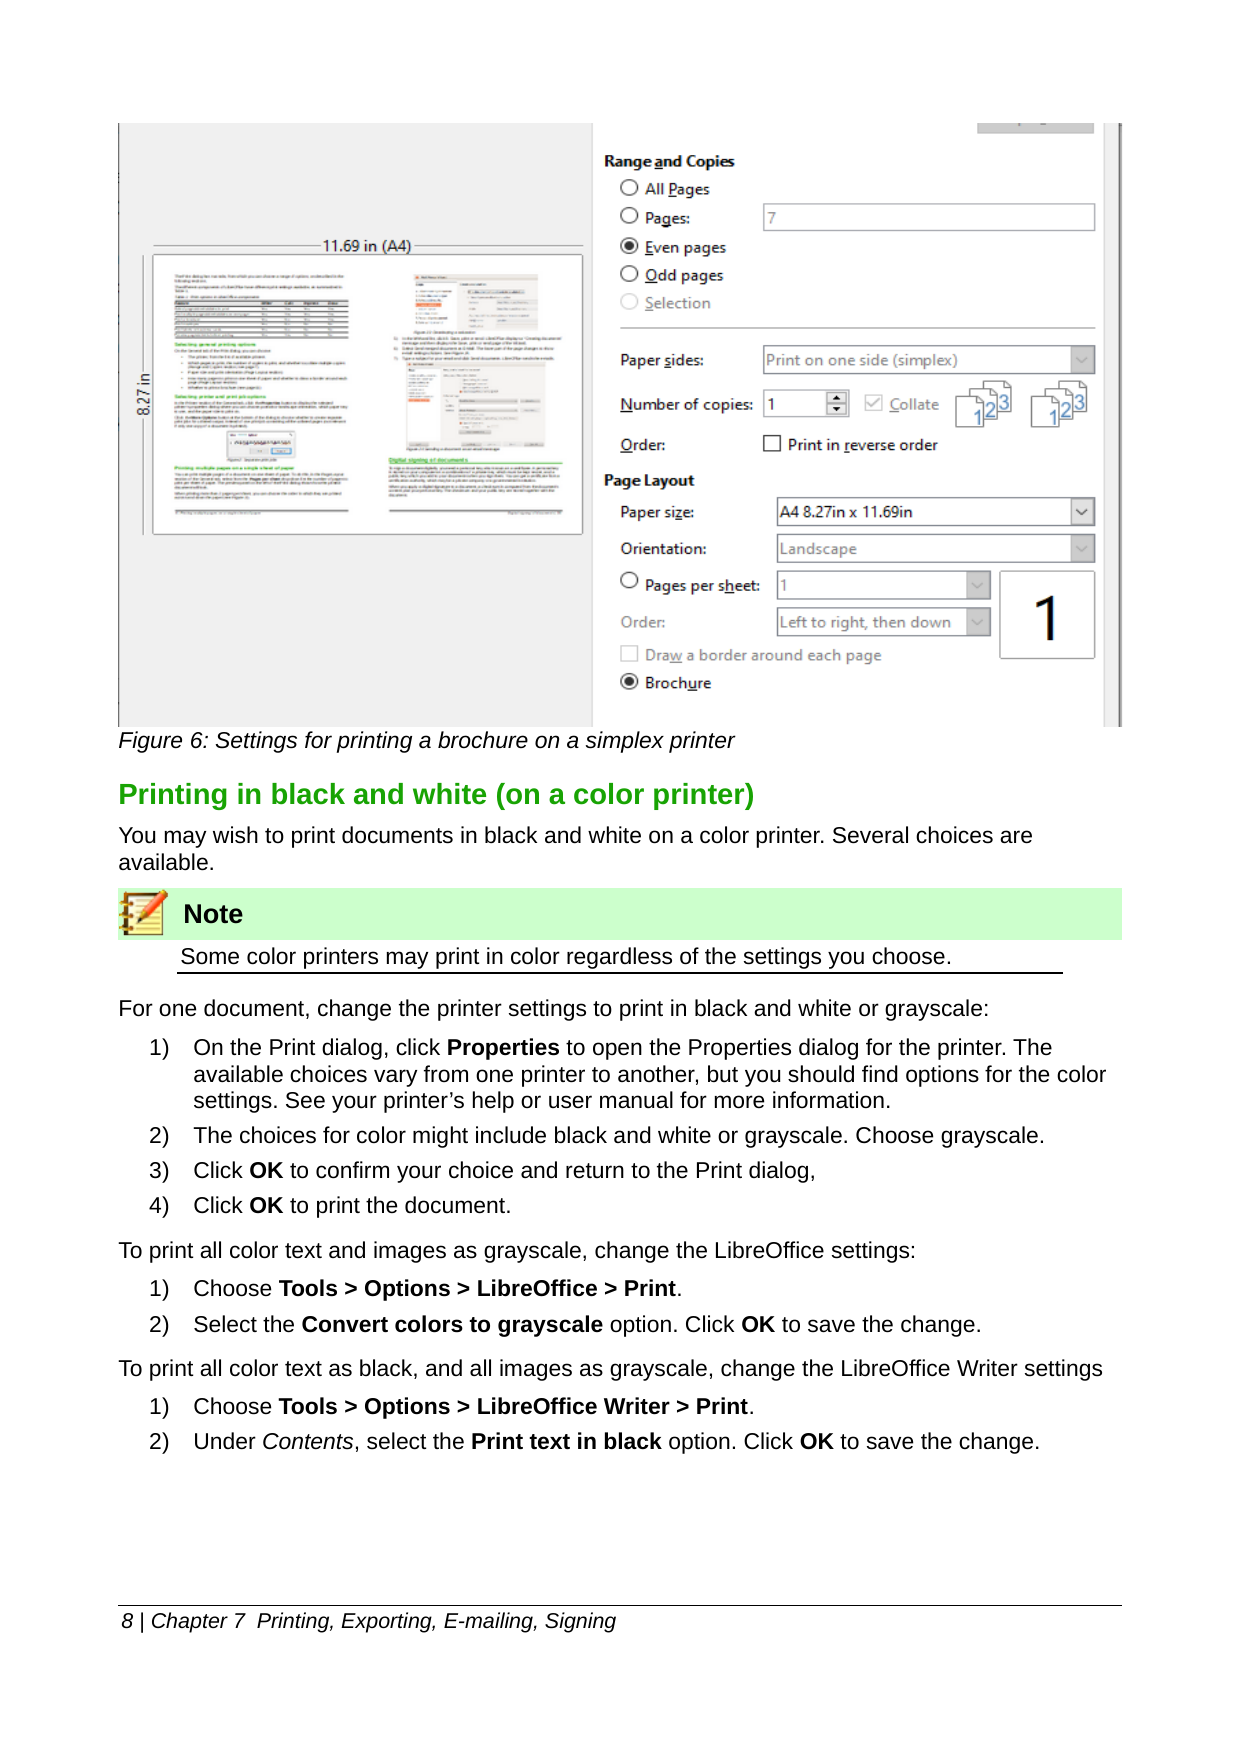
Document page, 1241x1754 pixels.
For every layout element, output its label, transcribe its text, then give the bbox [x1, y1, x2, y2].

picture [119, 888, 170, 939]
text Figure 6: Settings for printing a brochure on a simplex printer [118, 727, 1122, 753]
subtitle Note [118, 888, 1122, 940]
text Some color printers may print in color regardless of the settings you choose. [177, 940, 1063, 972]
list Choose Tools > Options > LibreOffice Writer > Print. [169, 1393, 1122, 1419]
list For one document, change the printer settings to print in black and white or grayscale: [118, 995, 1122, 1022]
list Under Contents, select the Print text in black option. Click OK to save the change. [169, 1428, 1122, 1454]
list Select the Convert colors to grayscale option. Click OK to save the change. [169, 1311, 1122, 1337]
text You may wish to print documents in black and white on a color printer. Several choices are available. [118, 822, 1122, 875]
list On the Print dialog, click Properties to open the Properties dialog for the printer. The available choices vary from one printer to another, but you should find options for the color settings. See your printer’s help or user manual for more information. [169, 1034, 1122, 1113]
list To print all color text and images as grayscale, change the LibreOffice settings: [118, 1237, 1122, 1263]
subtitle Printing in black and white (on a color printer) [118, 777, 1122, 811]
list Choose Tools > Options > LibreOffice > Print. [169, 1275, 1122, 1302]
list To print all color text as black, and all images as grayscale, change the LibreOffice Writer settings [118, 1355, 1122, 1381]
text [118, 118, 1122, 123]
picture [118, 123, 1123, 727]
list Click OK to print the document. [169, 1192, 1122, 1219]
list Click OK to confirm your choice and return to the Print dialog, [169, 1157, 1122, 1184]
list The choices for color might include black and white or grayscale. Choose grayscale. [169, 1122, 1122, 1148]
